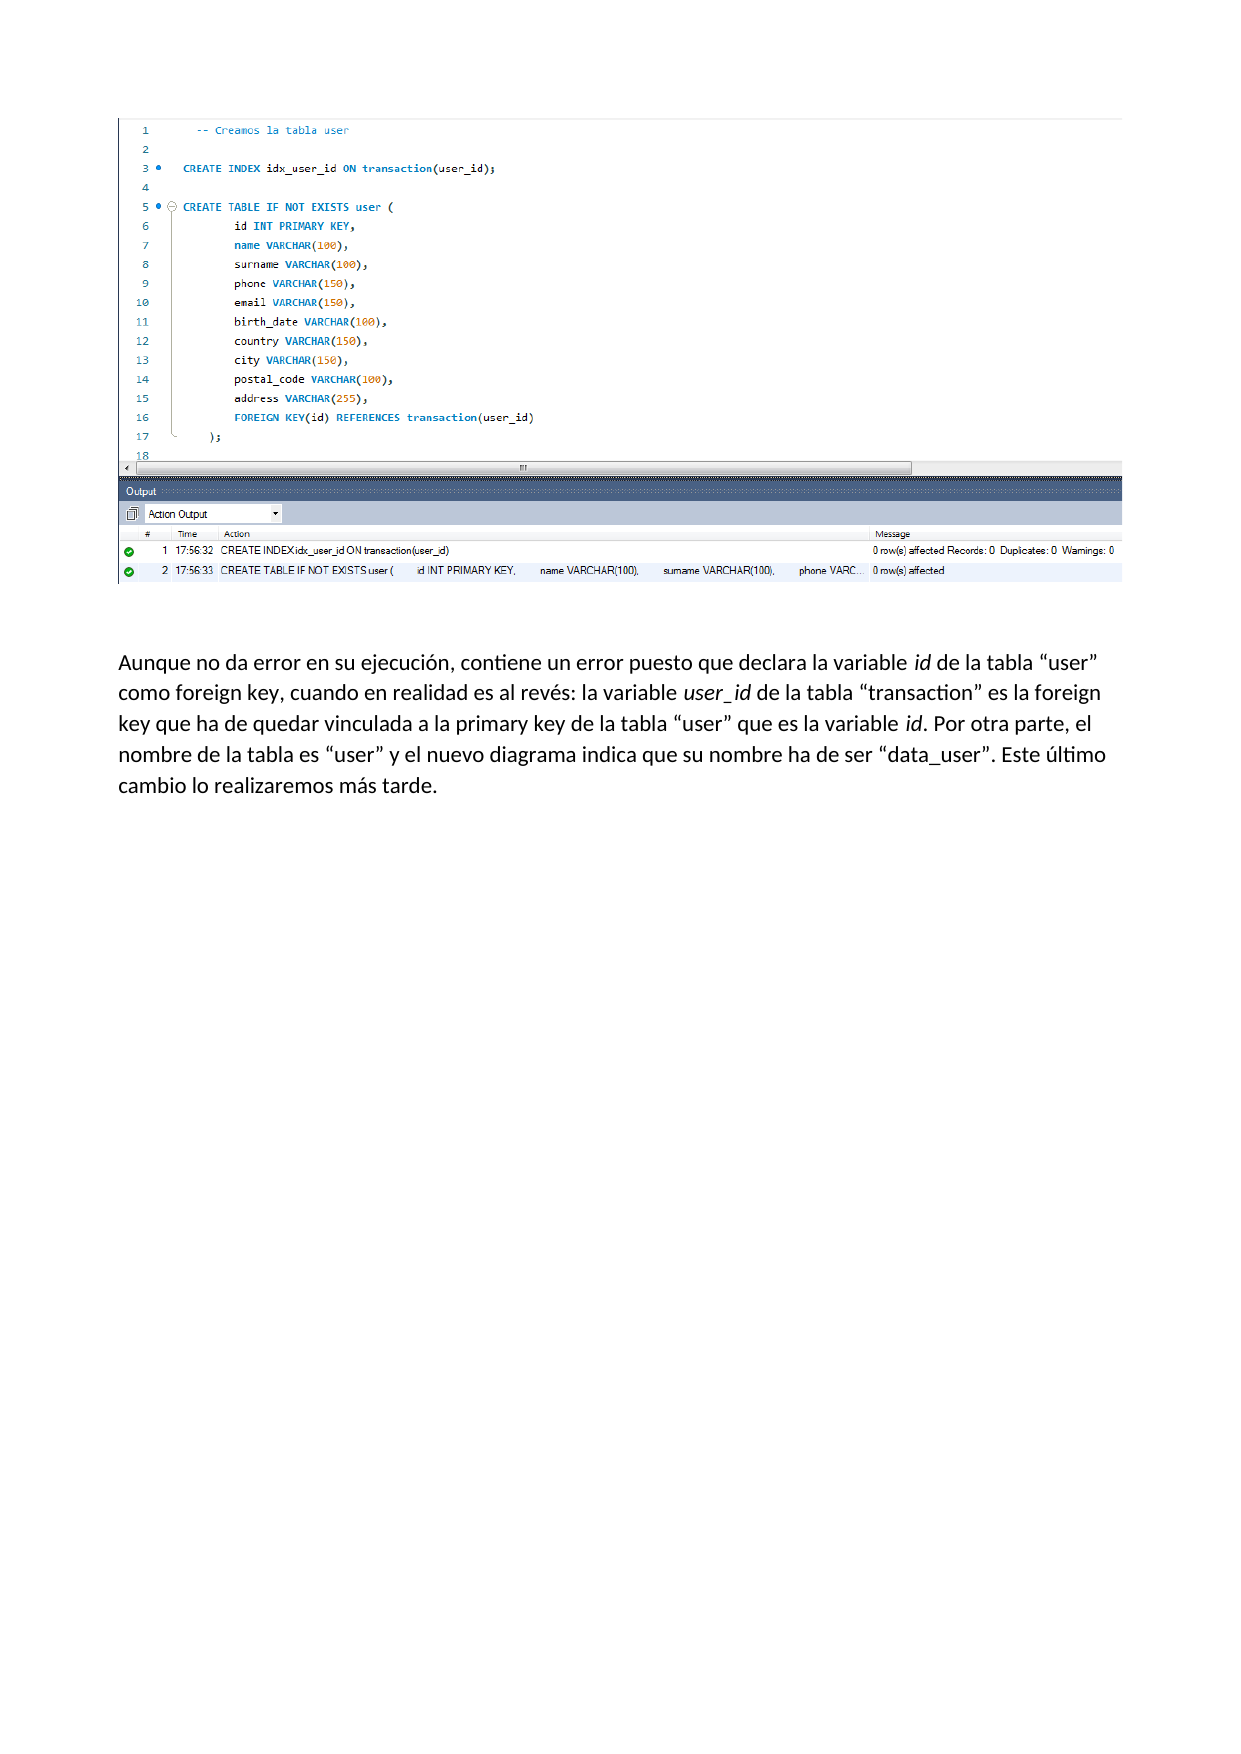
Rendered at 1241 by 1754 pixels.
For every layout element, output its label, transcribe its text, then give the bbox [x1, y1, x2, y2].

text Aunque no da error en su ejecución, contiene un error puesto que declara la variable id de la tabla “user” como foreign key, cuando en realidad es al revés: la variable user_id de la tabla “transaction” es la foreign key que ha de quedar vinculada a la primary key de la tabla “user” que es la variable id. Por otra parte, el nombre de la tabla es “user” y el nuevo diagrama indica que su nombre ha de ser “data_user”. Este último cambio lo realizaremos más tarde. [118, 648, 1122, 799]
